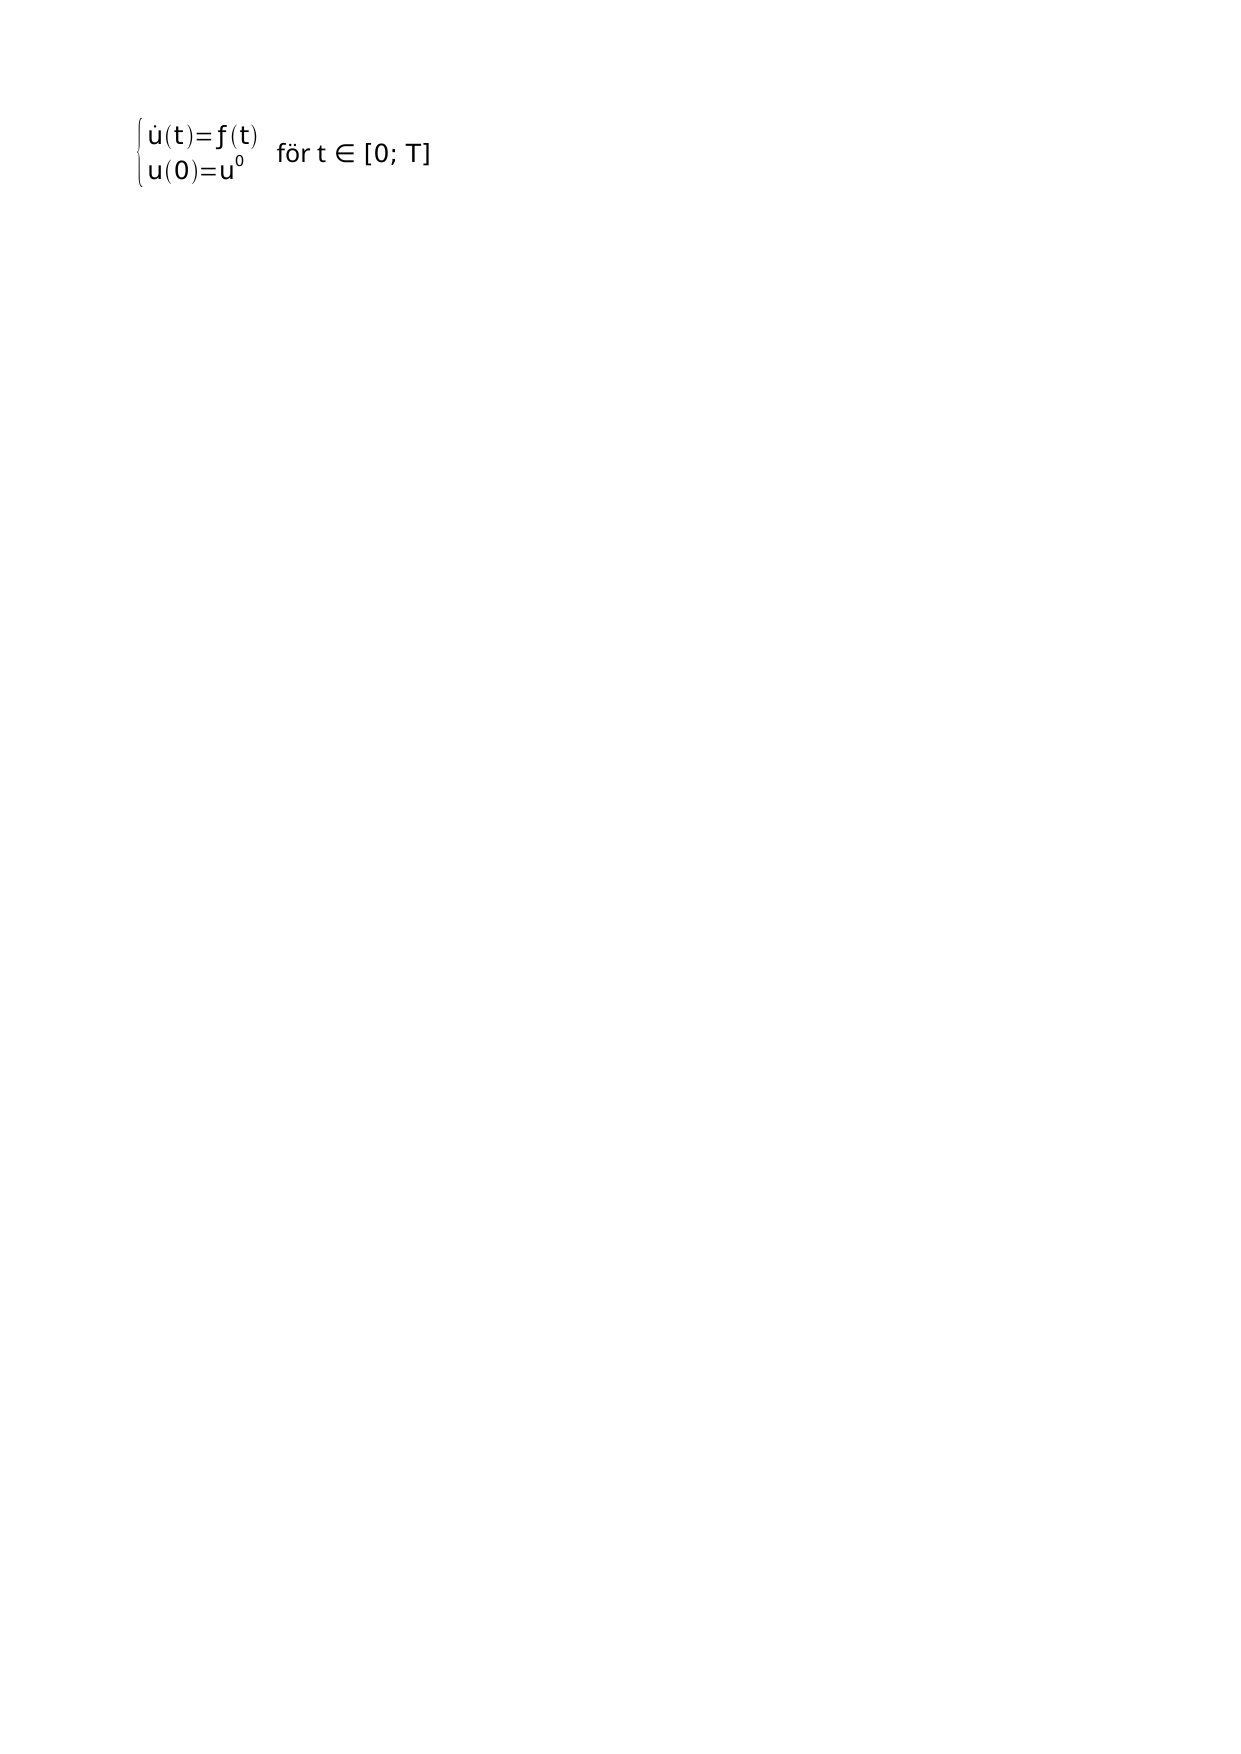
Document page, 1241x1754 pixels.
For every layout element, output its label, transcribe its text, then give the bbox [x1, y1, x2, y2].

text för t ∈ [0; T] [118, 118, 1122, 188]
